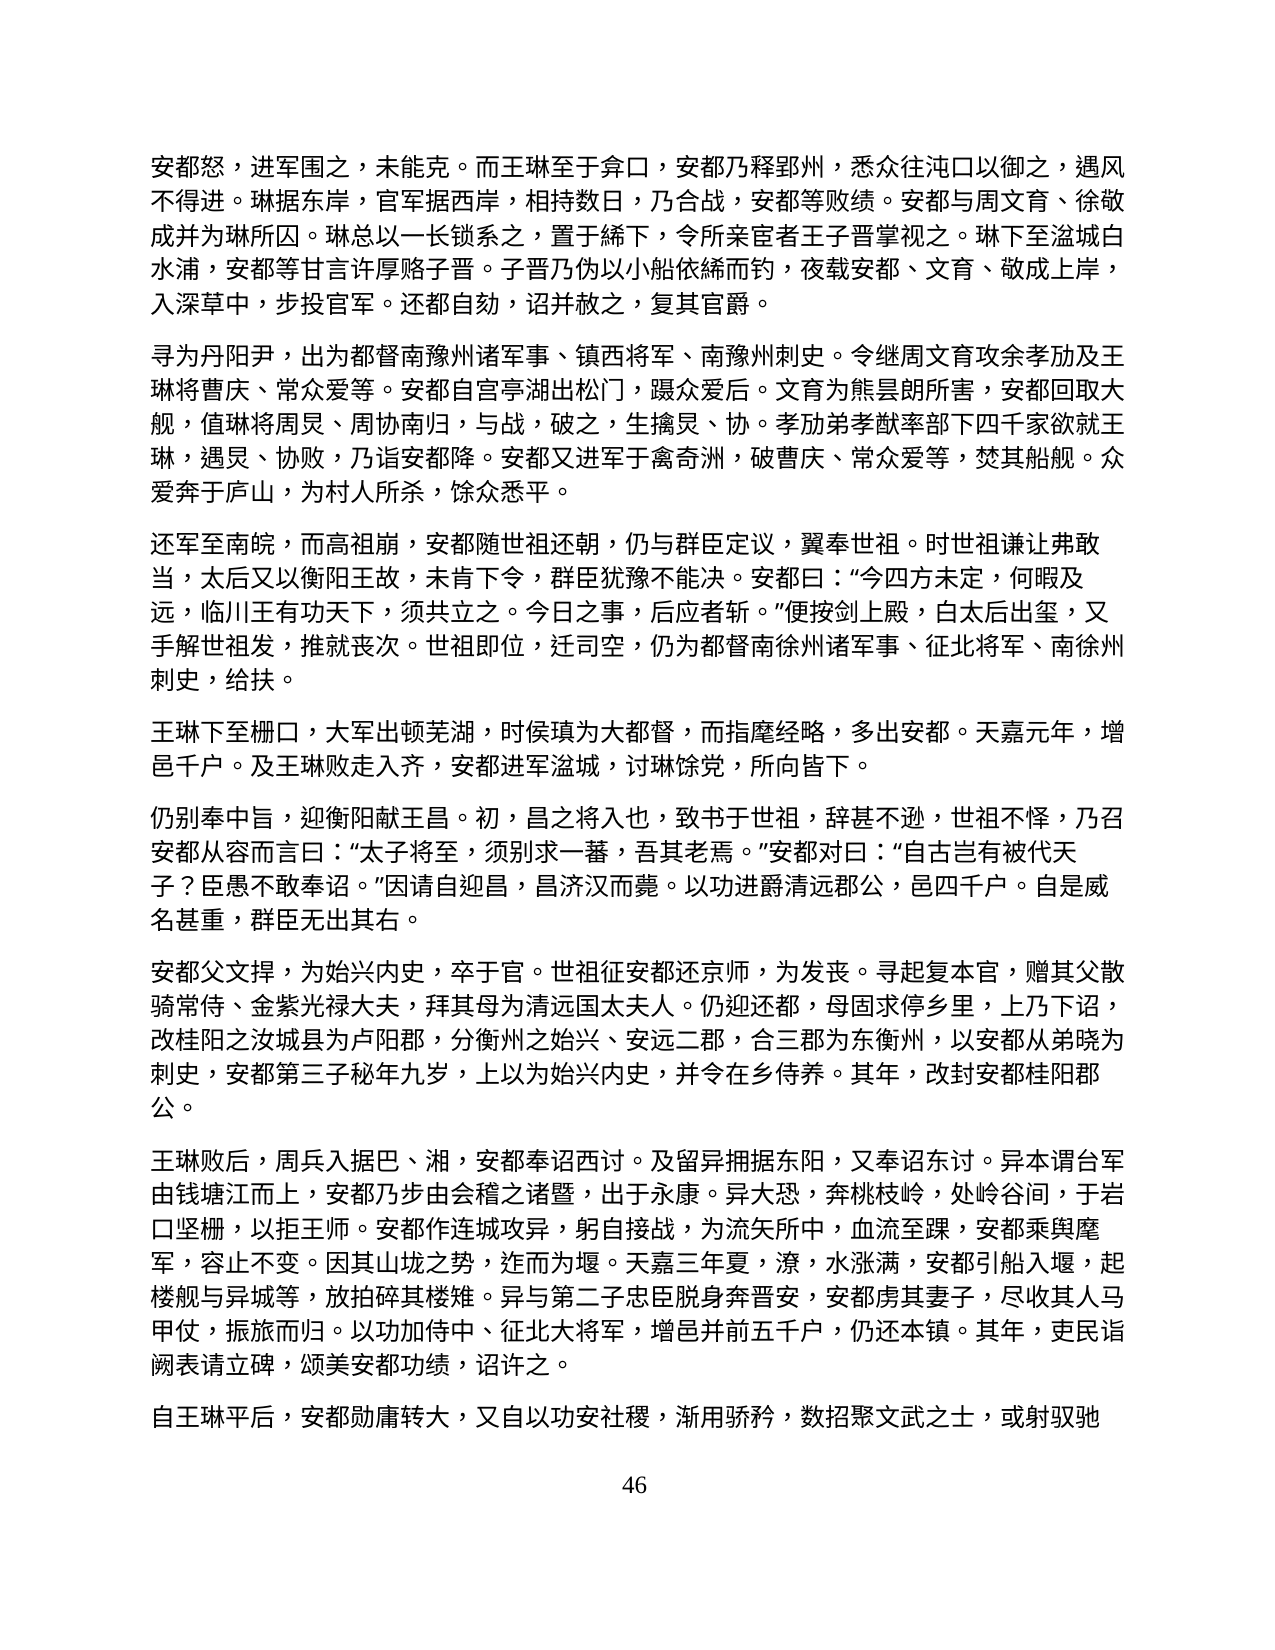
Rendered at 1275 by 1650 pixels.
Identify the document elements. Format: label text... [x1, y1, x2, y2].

text 自王琳平后，安都勋庸转大，又自以功安社稷，渐用骄矜，数招聚文武之士，或射驭驰 [150, 1399, 1125, 1433]
text 安都父文捍，为始兴内史，卒于官。世祖征安都还京师，为发丧。寻起复本官，赠其父散骑常侍、金紫光禄大夫，拜其母为清远国太夫人。仍迎还都，母固求停乡里，上乃下诏，改桂阳之汝城县为卢阳郡，分衡州之始兴、安远二郡，合三郡为东衡州，以安都从弟晓为刺史，安都第三子秘年九岁，上以为始兴内史，并令在乡侍养。其年，改封安都桂阳郡公。 [150, 955, 1125, 1125]
text 寻为丹阳尹，出为都督南豫州诸军事、镇西将军、南豫州刺史。令继周文育攻余孝劢及王琳将曹庆、常众爱等。安都自宫亭湖出松门，蹑众爱后。文育为熊昙朗所害，安都回取大舰，值琳将周炅、周协南归，与战，破之，生擒炅、协。孝劢弟孝猷率部下四千家欲就王琳，遇炅、协败，乃诣安都降。安都又进军于禽奇洲，破曹庆、常众爱等，焚其船舰。众爱奔于庐山，为村人所杀，馀众悉平。 [150, 338, 1125, 508]
text 还军至南皖，而高祖崩，安都随世祖还朝，仍与群臣定议，翼奉世祖。时世祖谦让弗敢当，太后又以衡阳王故，未肯下令，群臣犹豫不能决。安都曰：“今四方未定，何暇及远，临川王有功天下，须共立之。今日之事，后应者斩。”便按剑上殿，白太后出玺，又手解世祖发，推就丧次。世祖即位，迁司空，仍为都督南徐州诸军事、征北将军、南徐州刺史，给扶。 [150, 526, 1125, 697]
text 安都怒，进军围之，未能克。而王琳至于弇口，安都乃释郢州，悉众往沌口以御之，遇风不得进。琳据东岸，官军据西岸，相持数日，乃合战，安都等败绩。安都与周文育、徐敬成并为琳所囚。琳总以一长锁系之，置于絺下，令所亲宦者王子晋掌视之。琳下至湓城白水浦，安都等甘言许厚赂子晋。子晋乃伪以小船依絺而钓，夜载安都、文育、敬成上岸，入深草中，步投官军。还都自劾，诏并赦之，复其官爵。 [150, 150, 1125, 320]
text 王琳下至栅口，大军出顿芜湖，时侯瑱为大都督，而指麾经略，多出安都。天嘉元年，增邑千户。及王琳败走入齐，安都进军湓城，讨琳馀党，所向皆下。 [150, 715, 1125, 783]
text 仍别奉中旨，迎衡阳献王昌。初，昌之将入也，致书于世祖，辞甚不逊，世祖不怿，乃召安都从容而言曰：“太子将至，须别求一蕃，吾其老焉。”安都对曰：“自古岂有被代天子？臣愚不敢奉诏。”因请自迎昌，昌济汉而薨。以功进爵清远郡公，邑四千户。自是威名甚重，群臣无出其右。 [150, 801, 1125, 937]
text 王琳败后，周兵入据巴、湘，安都奉诏西讨。及留异拥据东阳，又奉诏东讨。异本谓台军由钱塘江而上，安都乃步由会稽之诸暨，出于永康。异大恐，奔桃枝岭，处岭谷间，于岩口坚栅，以拒王师。安都作连城攻异，躬自接战，为流矢所中，血流至踝，安都乘舆麾军，容止不变。因其山垅之势，迮而为堰。天嘉三年夏，潦，水涨满，安都引船入堰，起楼舰与异城等，放拍碎其楼雉。异与第二子忠臣脱身奔晋安，安都虏其妻子，尽收其人马甲仗，振旅而归。以功加侍中、征北大将军，增邑并前五千户，仍还本镇。其年，吏民诣阙表请立碑，颂美安都功绩，诏许之。 [150, 1143, 1125, 1382]
